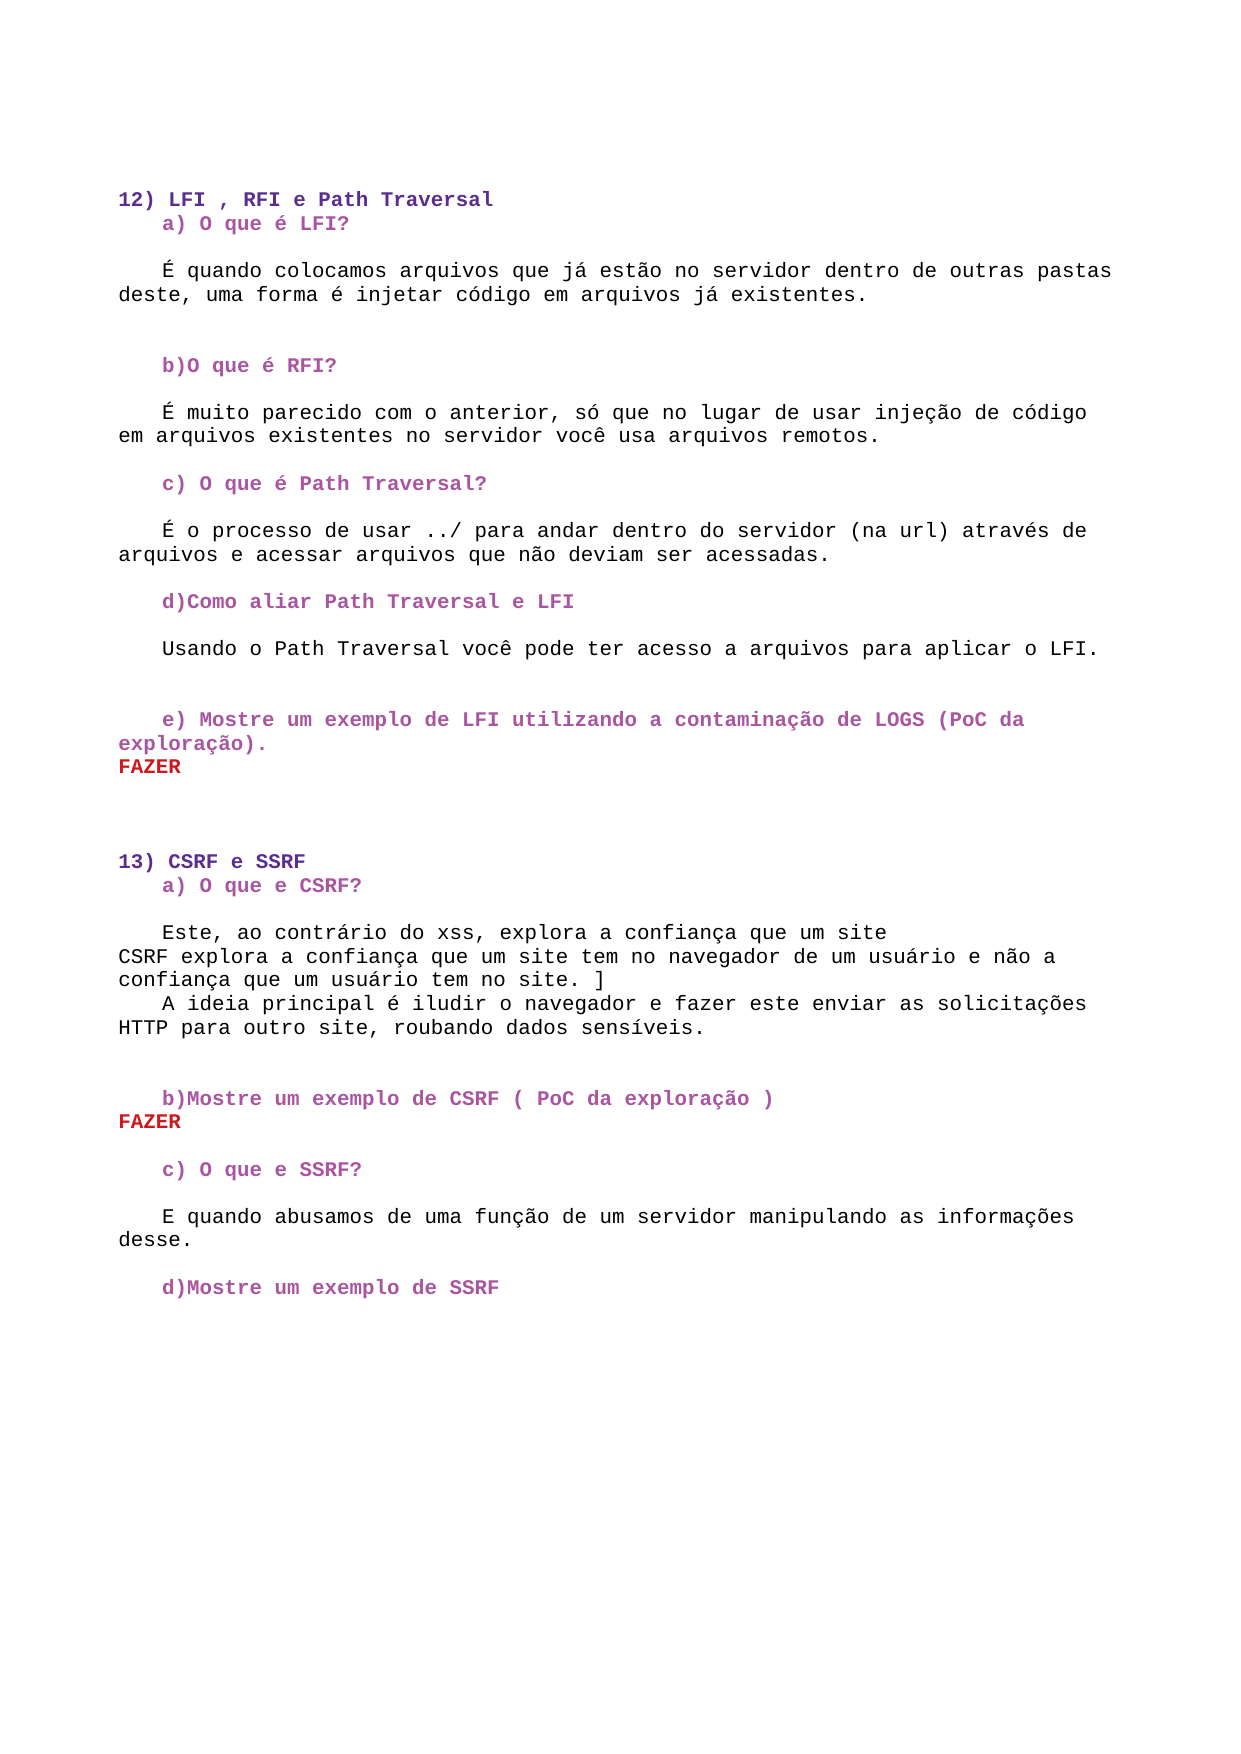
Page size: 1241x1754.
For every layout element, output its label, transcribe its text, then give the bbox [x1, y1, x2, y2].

text b)Mostre um exemplo de CSRF ( PoC da exploração ) [118, 1088, 1122, 1111]
text É muito parecido com o anterior, só que no lugar de usar injeção de código em arquivos existentes no servidor você usa arquivos remotos. [118, 402, 1122, 449]
text c) O que é Path Traversal? [118, 473, 1122, 496]
text a) O que e CSRF? [118, 875, 1122, 898]
text a) O que é LFI? [118, 213, 1122, 236]
text É o processo de usar ../ para andar dentro do servidor (na url) através de arquivos e acessar arquivos que não deviam ser acessadas. [118, 520, 1122, 567]
text 13) CSRF e SSRF [118, 851, 1122, 875]
text b)O que é RFI? [118, 354, 1122, 378]
text d)Como aliar Path Traversal e LFI [118, 591, 1122, 615]
text FAZER [118, 1111, 1122, 1135]
text d)Mostre um exemplo de SSRF [118, 1277, 1122, 1300]
text CSRF explora a confiança que um site tem no navegador de um usuário e não a confiança que um usuário tem no site. ] [118, 946, 1122, 993]
text e) Mostre um exemplo de LFI utilizando a contaminação de LOGS (PoC da exploração). [118, 709, 1122, 757]
text 12) LFI , RFI e Path Traversal [118, 189, 1122, 213]
text E quando abusamos de uma função de um servidor manipulando as informações desse. [118, 1206, 1122, 1253]
text c) O que e SSRF? [118, 1158, 1122, 1182]
text É quando colocamos arquivos que já estão no servidor dentro de outras pastas deste, uma forma é injetar código em arquivos já existentes. [118, 260, 1122, 307]
text FAZER [118, 757, 1122, 780]
text Este, ao contrário do xss, explora a confiança que um site [118, 922, 1122, 946]
text A ideia principal é iludir o navegador e fazer este enviar as solicitações HTTP para outro site, roubando dados sensíveis. [118, 993, 1122, 1040]
text Usando o Path Traversal você pode ter acesso a arquivos para aplicar o LFI. [118, 638, 1122, 662]
